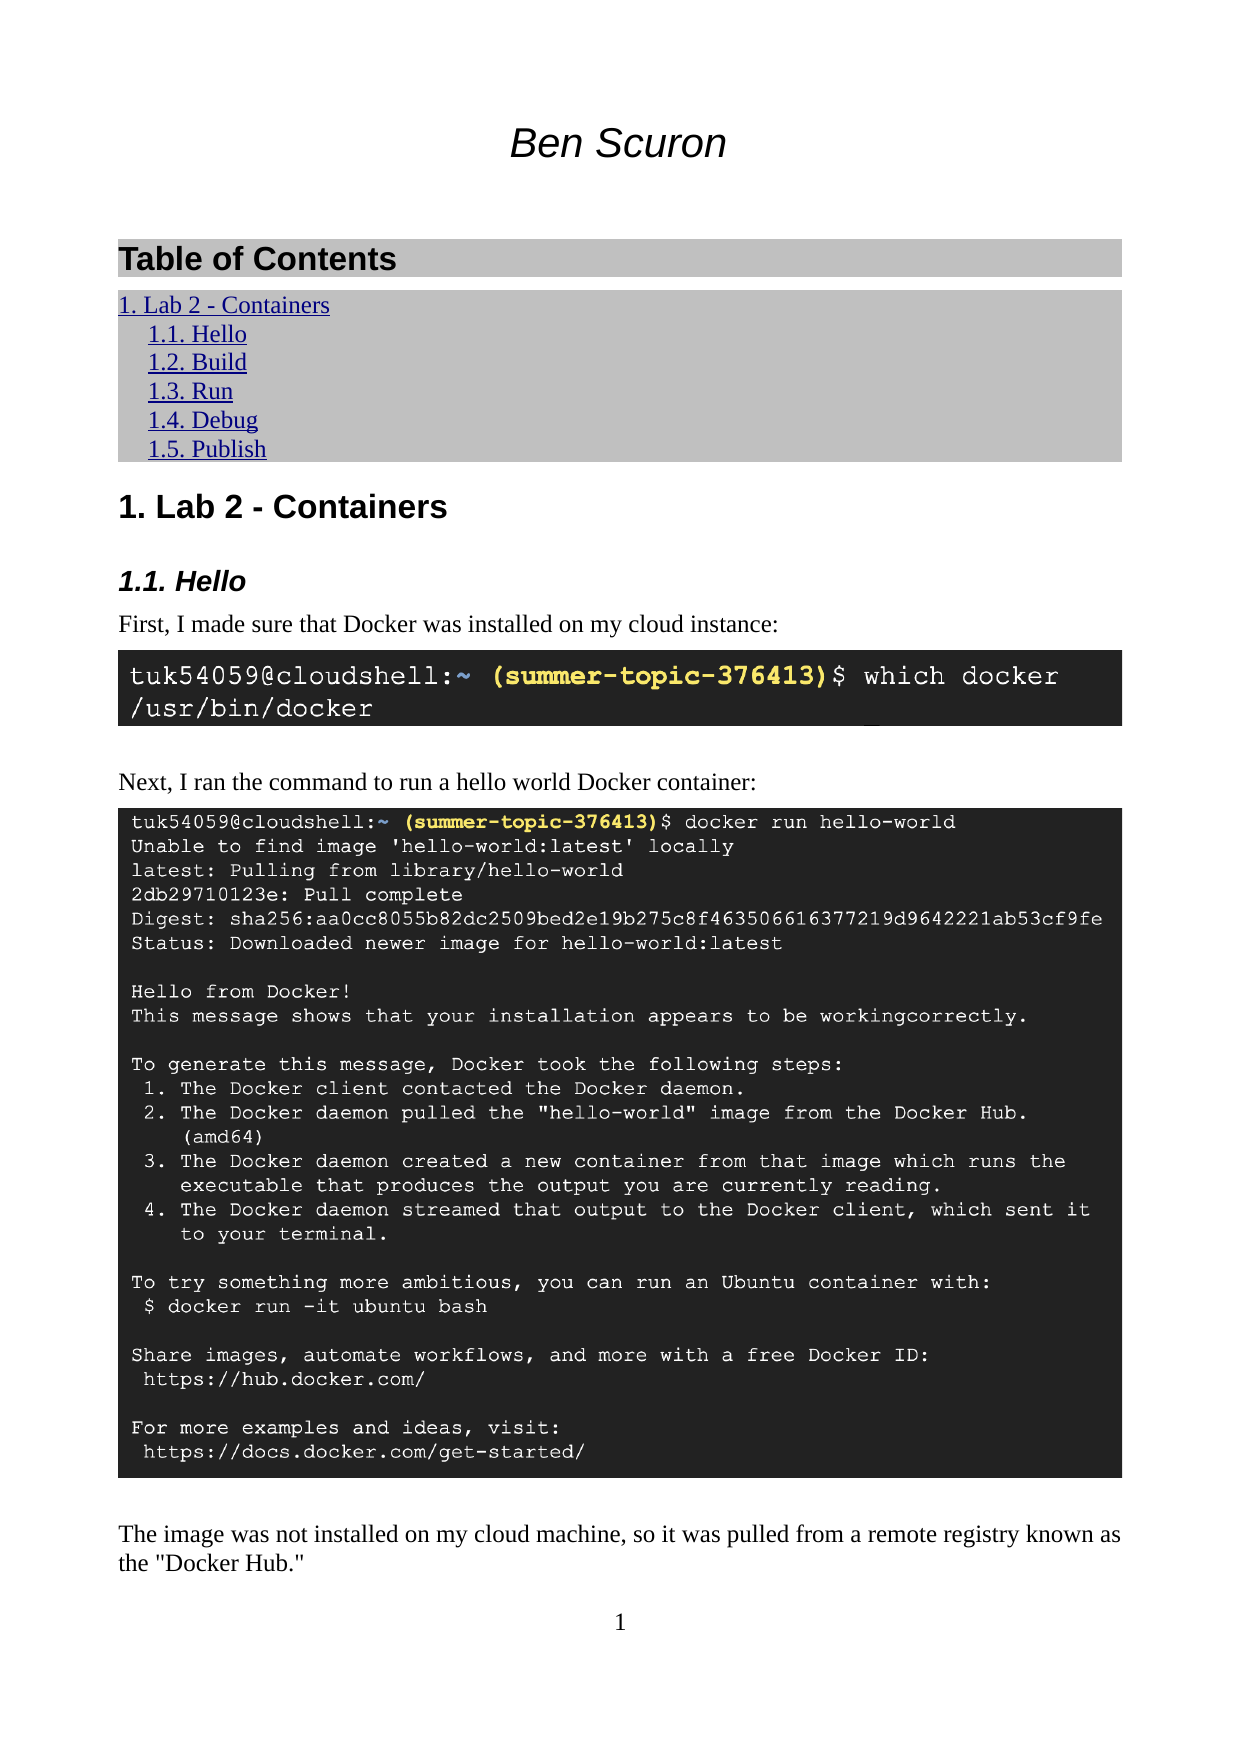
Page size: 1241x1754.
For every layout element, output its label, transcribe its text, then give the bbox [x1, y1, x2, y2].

subtitle Ben Scuron [118, 118, 1122, 166]
subtitle Hello [118, 563, 1122, 597]
text 1.4. Debug [148, 405, 1122, 434]
text 1. Lab 2 - Containers [118, 290, 1122, 319]
text 1.1. Hello [148, 319, 1122, 347]
text 1.5. Publish [148, 434, 1122, 462]
text 1.2. Build [148, 347, 1122, 376]
text First, I made sure that Docker was installed on my cloud instance: [118, 609, 1122, 638]
subtitle Lab 2 - Containers [118, 487, 1122, 526]
text The image was not installed on my cloud machine, so it was pulled from a remote registry known as the "Docker Hub." [118, 1519, 1122, 1577]
text 1.3. Run [148, 376, 1122, 405]
subtitle Table of Contents [118, 239, 1122, 277]
text Next, I ran the command to run a hello world Docker container: [118, 767, 1122, 796]
